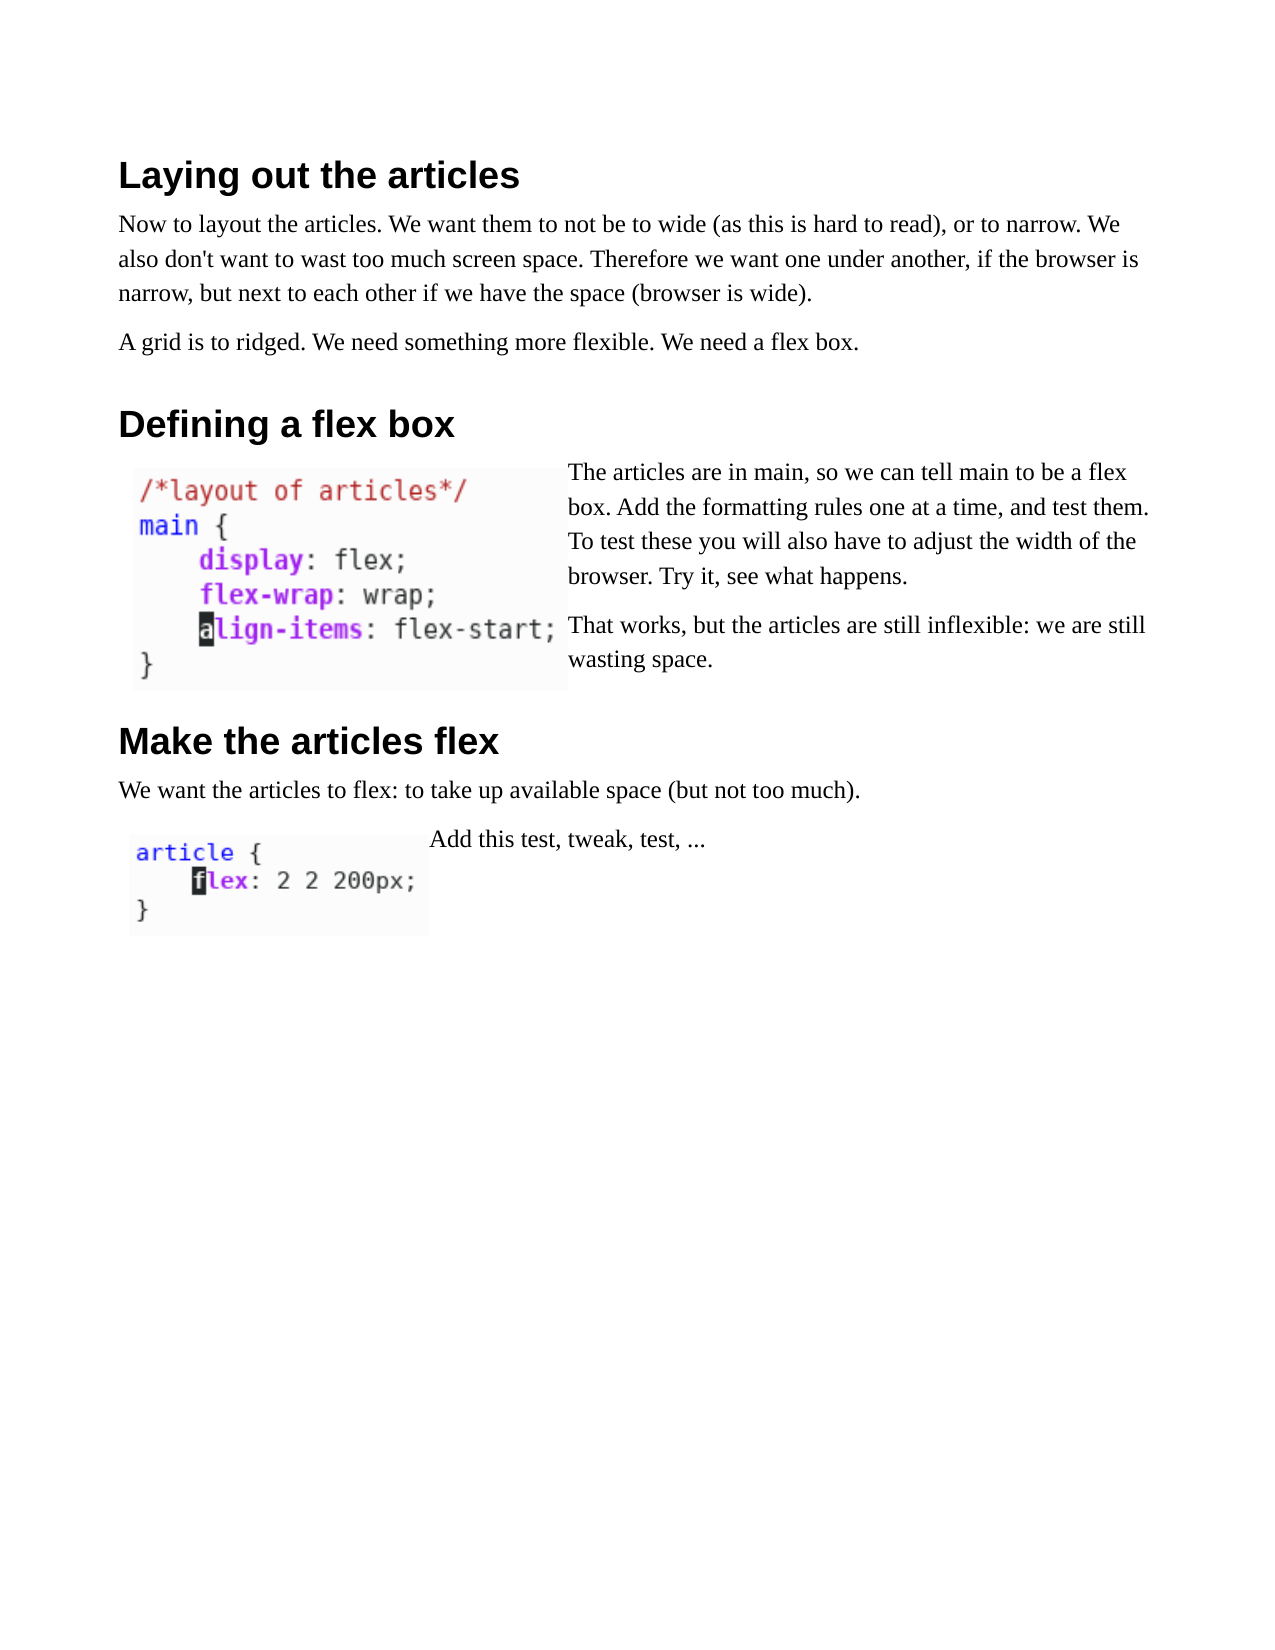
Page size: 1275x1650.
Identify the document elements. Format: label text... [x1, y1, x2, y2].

text The articles are in main, so we can tell main to be a flex box. Add the formatting rules one at a time, and test them. To test these you will also have to adjust the width of the browser. Try it, see what happens. [118, 457, 1157, 590]
text Now to layout the articles. We want them to not be to wide (as this is hard to read), or to narrow. We also don't want to wast too much screen space. Therefore we want one under another, if the browser is narrow, but next to each other if we have the space (browser is wide). [118, 209, 1157, 307]
picture [128, 834, 429, 936]
text That works, but the articles are still inflexible: we are still wasting space. [568, 610, 1157, 673]
text A grid is to ridged. We need something more flexible. We need a flex box. [118, 327, 1157, 356]
text Add this test, tweak, test, ... [118, 824, 1157, 852]
subtitle Laying out the articles [118, 153, 1157, 197]
text We want the articles to flex: to take up available space (but not too much). [118, 775, 1157, 803]
subtitle Make the articles flex [118, 718, 1157, 762]
picture [133, 468, 568, 691]
subtitle Defining a flex box [118, 401, 1157, 445]
